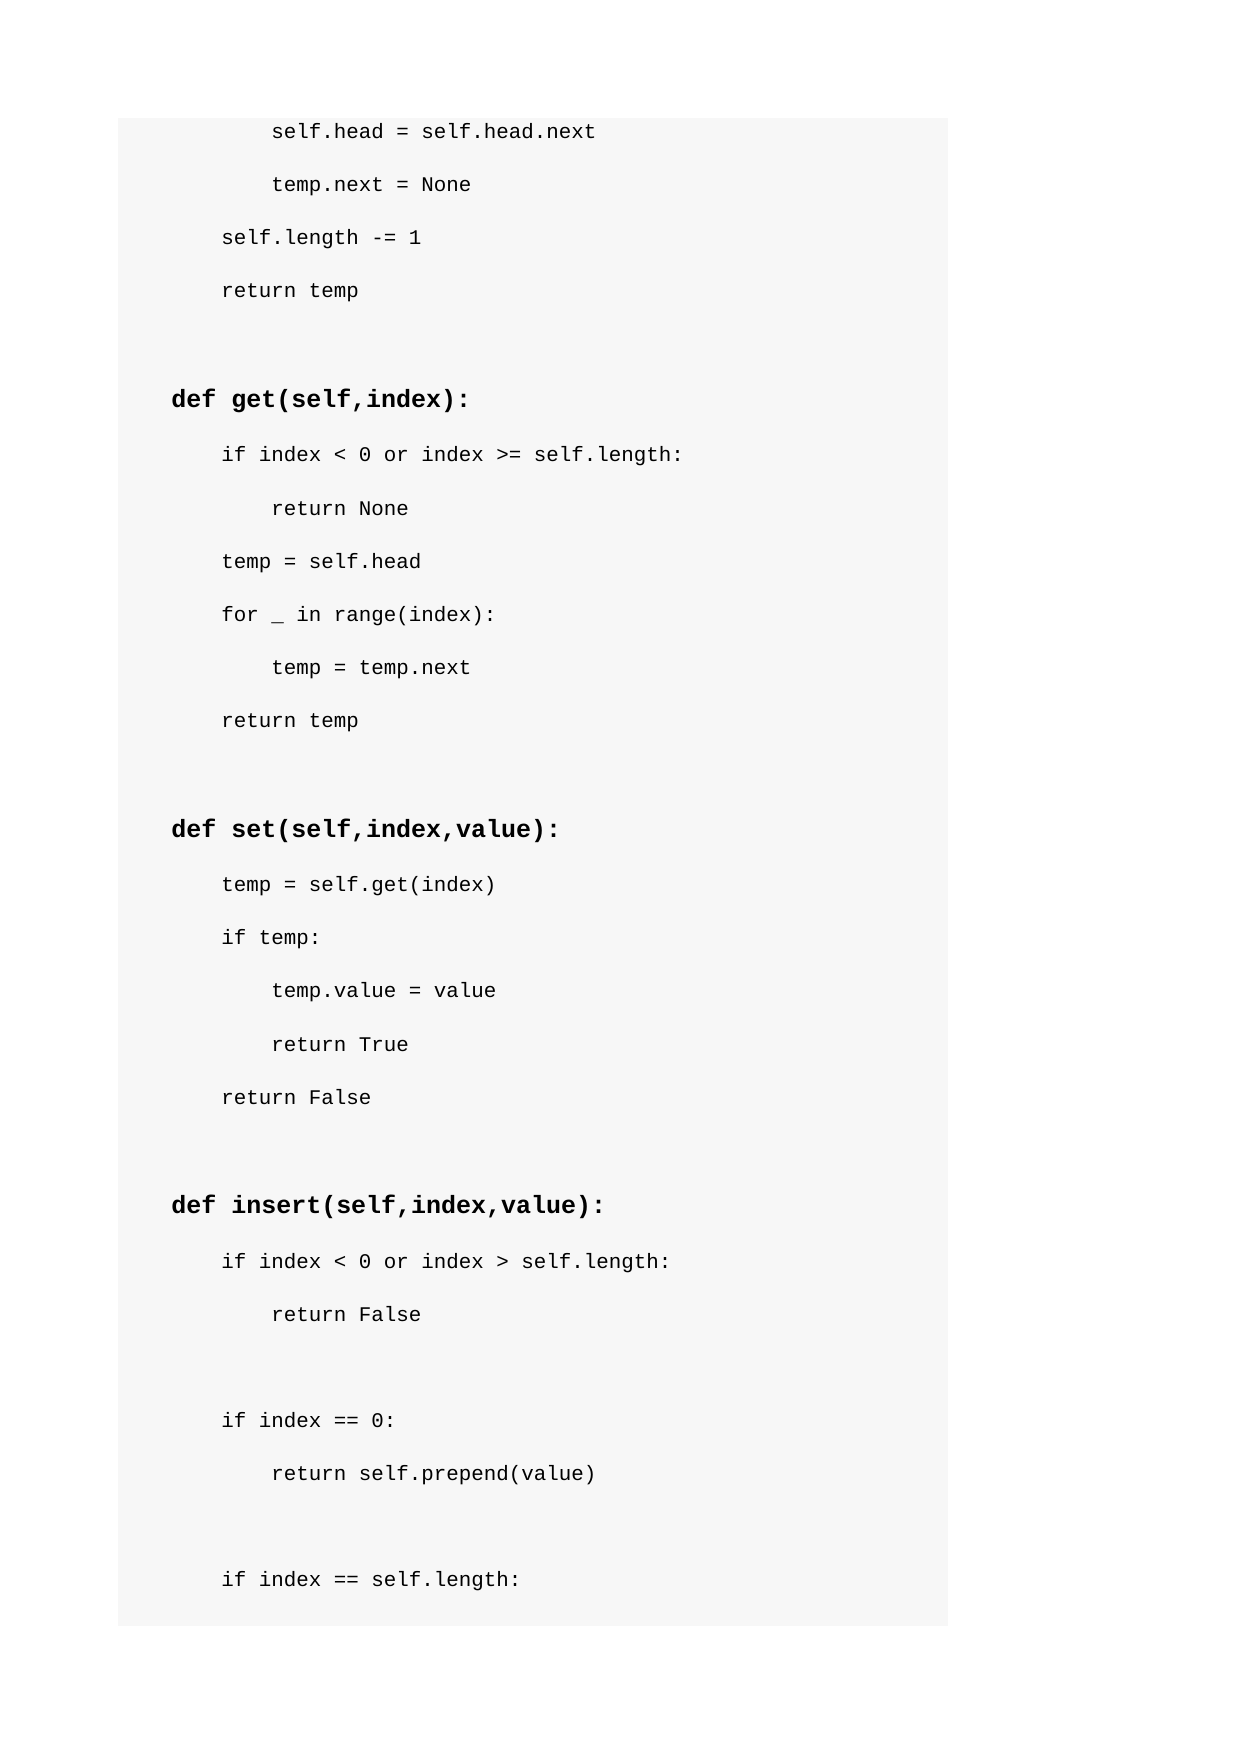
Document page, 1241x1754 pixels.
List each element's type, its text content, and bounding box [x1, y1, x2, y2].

table_header self.head = self.head.next temp.next = None self.length -= 1 return temp def get(self,index): if index < 0 or index >= self.length: return None temp = self.head for _ in range(index): temp = temp.next return temp ​ def set(self,index,value): temp = self.get(index) if temp: temp.value = value return True return False ​ def insert(self,index,value): if index < 0 or index > self.length: return False ​ if index == 0: return self.prepend(value) ​ if index == self.length: [118, 118, 948, 1626]
